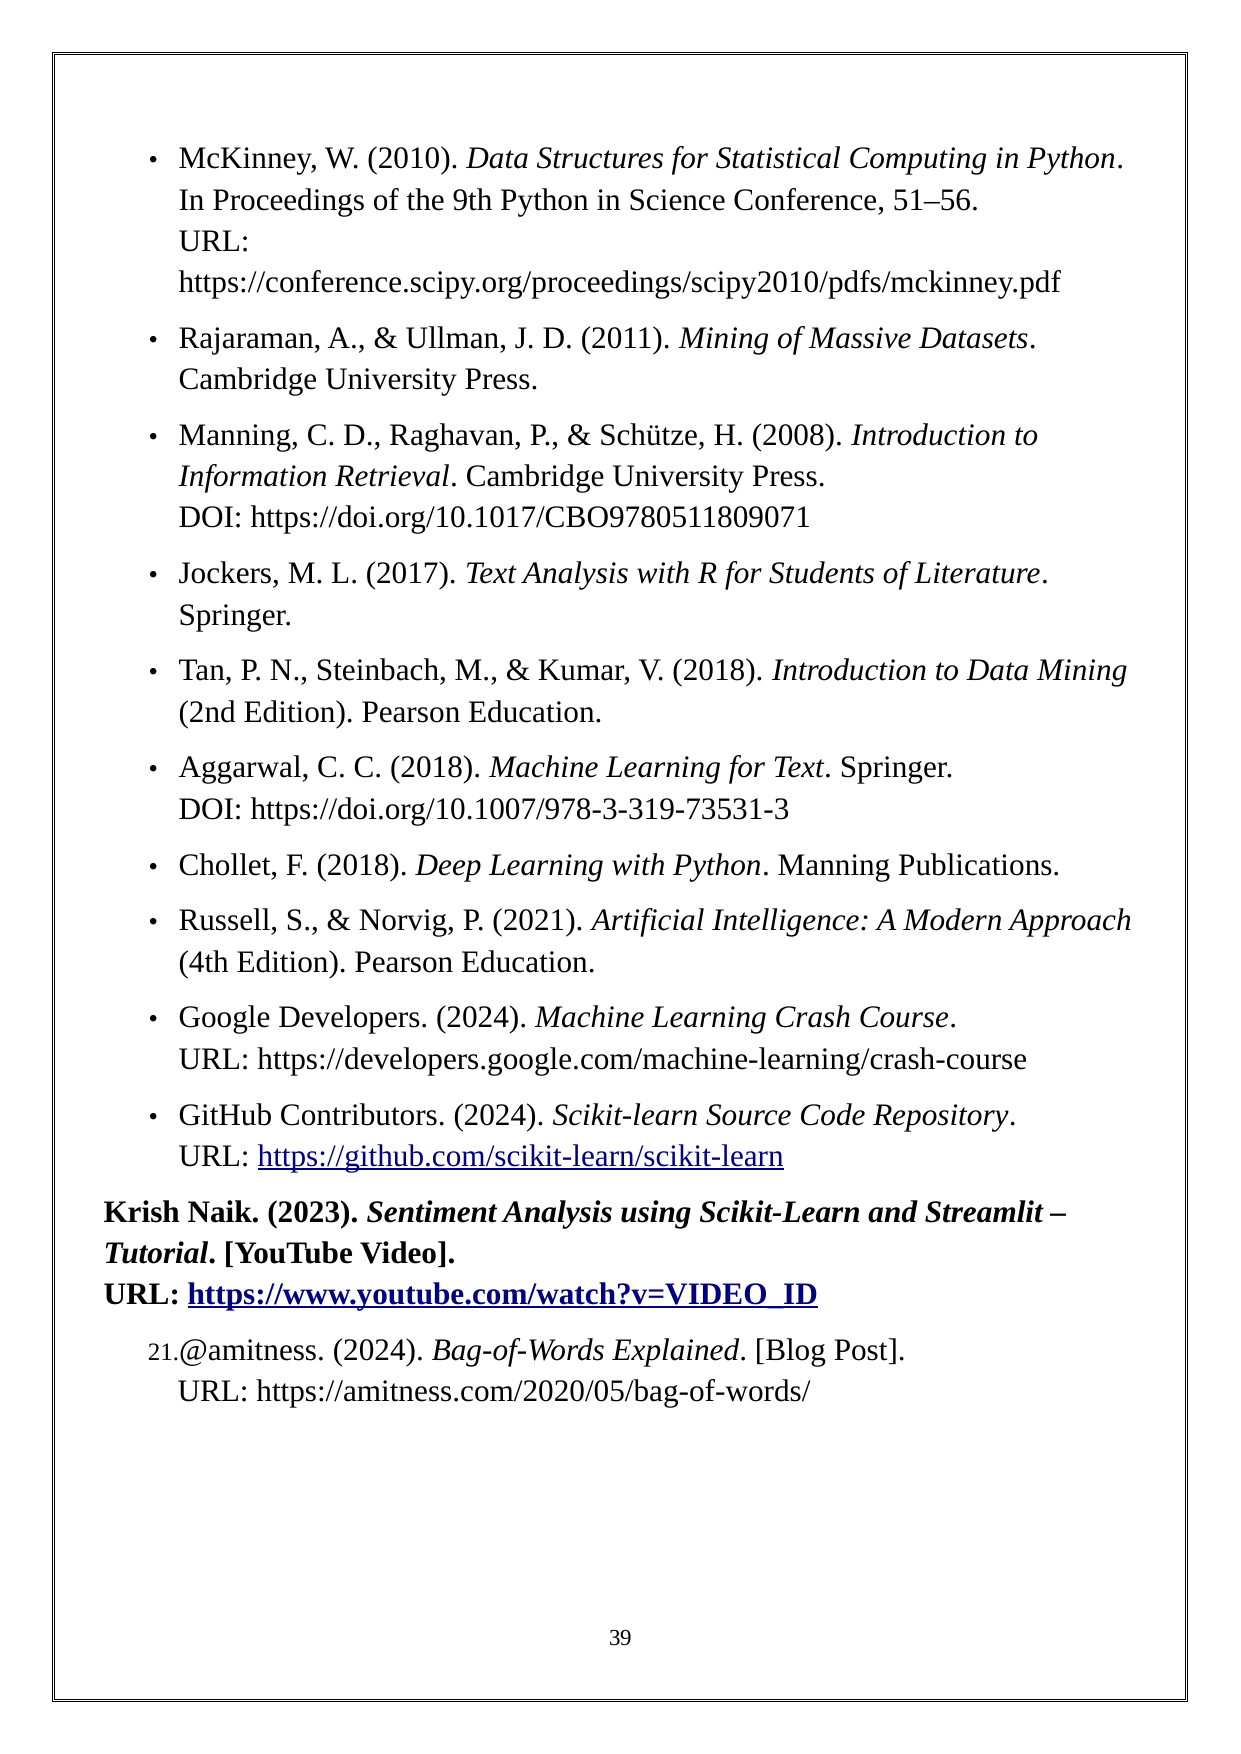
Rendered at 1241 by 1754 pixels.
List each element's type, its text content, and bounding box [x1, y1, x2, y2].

list Tan, P. N., Steinbach, M., & Kumar, V. (2018). Introduction to Data Mining (2nd Edition). Pearson Education. [149, 652, 1137, 729]
list GitHub Contributors. (2024). Scikit-learn Source Code Repository. URL: https://github.com/scikit-learn/scikit-learn [149, 1096, 1137, 1173]
list Jockers, M. L. (2017). Text Analysis with R for Students of Literature. Springer. [149, 554, 1137, 632]
list Russell, S., & Norvig, P. (2021). Artificial Intelligence: A Modern Approach (4th Edition). Pearson Education. [149, 902, 1137, 979]
list Chollet, F. (2018). Deep Learning with Python. Manning Publications. [149, 846, 1137, 882]
list Manning, C. D., Raghavan, P., & Schütze, H. (2008). Introduction to Information Retrieval. Cambridge University Press. DOI: https://doi.org/10.1017/CBO9780511809071 [149, 416, 1137, 535]
list Rajaraman, A., & Ullman, J. D. (2011). Mining of Massive Datasets. Cambridge University Press. [149, 319, 1137, 396]
list Aggarwal, C. C. (2018). Machine Learning for Text. Springer. DOI: https://doi.org/10.1007/978-3-319-73531-3 [149, 749, 1137, 826]
list Google Developers. (2024). Machine Learning Crash Course. URL: https://developers.google.com/machine-learning/crash-course [149, 999, 1137, 1076]
list McKinney, W. (2010). Data Structures for Statistical Computing in Python. In Proceedings of the 9th Python in Science Conference, 51–56. URL: https://conference.scipy.org/proceedings/scipy2010/pdfs/mckinney.pdf [149, 139, 1137, 299]
text Krish Naik. (2023). Sentiment Analysis using Scikit-Learn and Streamlit – Tutorial. [YouTube Video]. URL: https://www.youtube.com/watch?v=VIDEO_ID [103, 1193, 1137, 1311]
list @amitness. (2024). Bag-of-Words Explained. [Blog Post]. URL: https://amitness.com/2020/05/bag-of-words/ [148, 1331, 1137, 1408]
